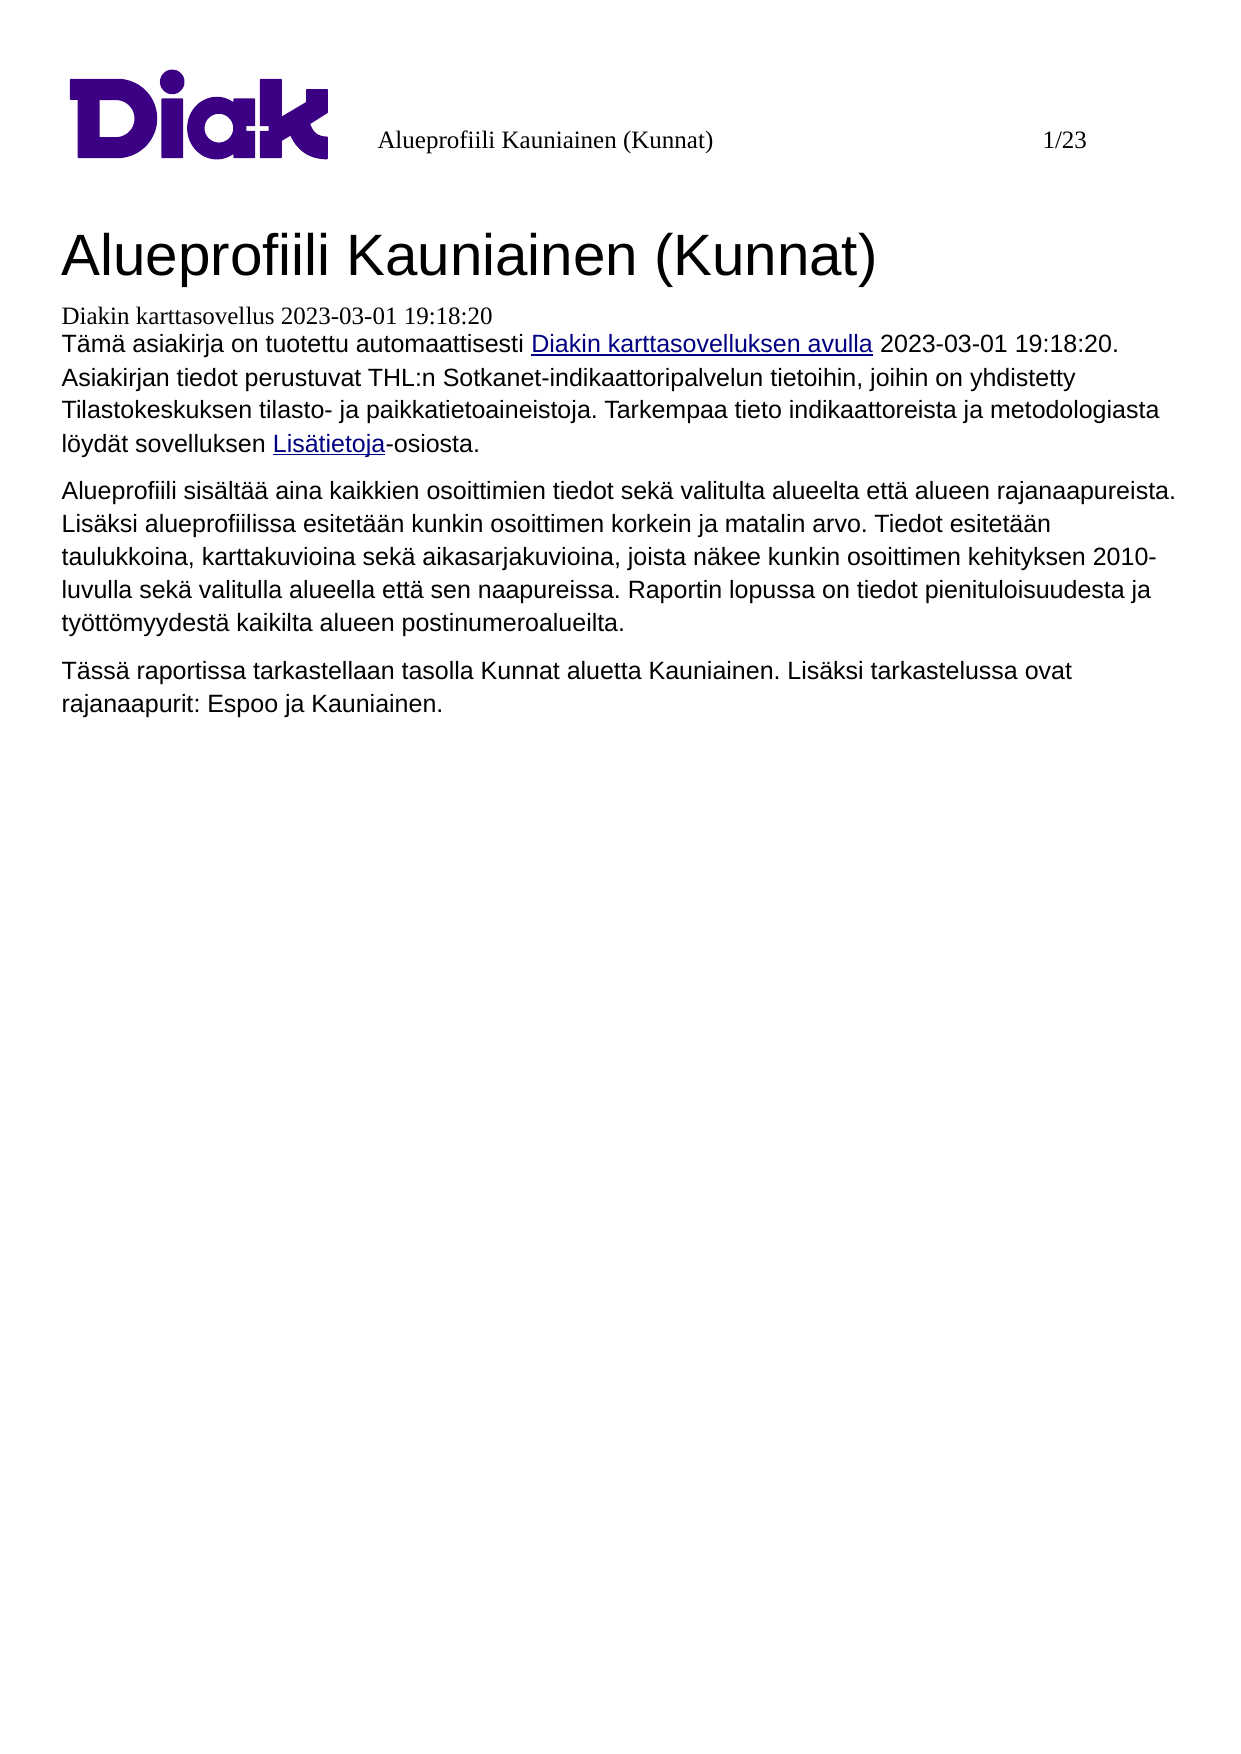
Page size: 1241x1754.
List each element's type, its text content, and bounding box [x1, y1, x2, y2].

text Alueprofiili sisältää aina kaikkien osoittimien tiedot sekä valitulta alueelta että alueen rajanaapureista. Lisäksi alueprofiilissa esitetään kunkin osoittimen korkein ja matalin arvo. Tiedot esitetään taulukkoina, karttakuvioina sekä aikasarjakuvioina, joista näkee kunkin osoittimen kehityksen 2010-luvulla sekä valitulla alueella että sen naapureissa. Raportin lopussa on tiedot pienituloisuudesta ja työttömyydestä kaikilta alueen postinumeroalueilta. [61, 476, 1179, 637]
title Alueprofiili Kauniainen (Kunnat) [61, 221, 1179, 288]
text Tässä raportissa tarkastellaan tasolla Kunnat aluetta Kauniainen. Lisäksi tarkastelussa ovat rajanaapurit: Espoo ja Kauniainen. [61, 656, 1179, 718]
text Diakin karttasovellus 2023-03-01 19:18:20 [61, 301, 1179, 329]
text Tämä asiakirja on tuotettu automaattisesti Diakin karttasovelluksen avulla 2023-03-01 19:18:20. Asiakirjan tiedot perustuvat THL:n Sotkanet-indikaattoripalvelun tietoihin, joihin on yhdistetty Tilastokeskuksen tilasto- ja paikkatietoaineistoja. Tarkempaa tieto indikaattoreista ja metodologiasta löydät sovelluksen Lisätietoja-osiosta. [61, 329, 1179, 457]
